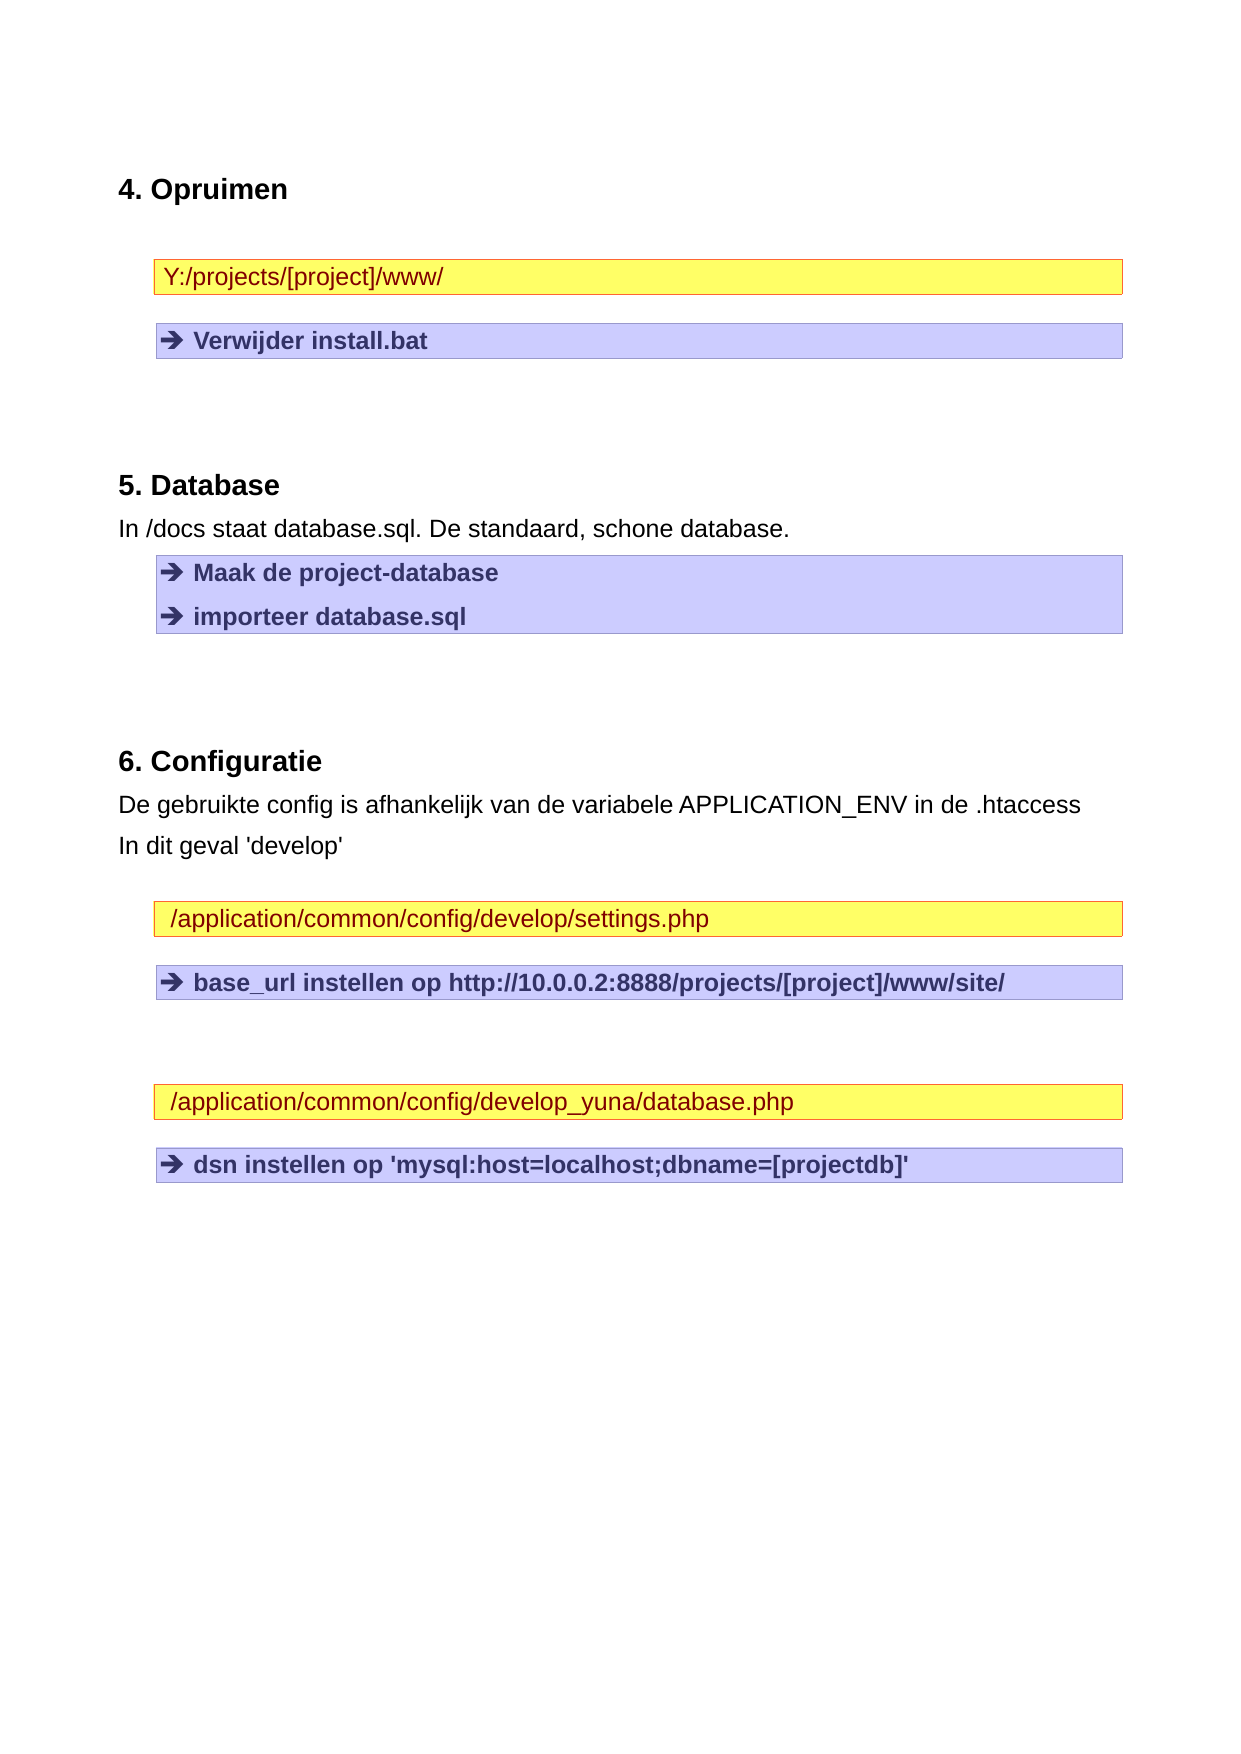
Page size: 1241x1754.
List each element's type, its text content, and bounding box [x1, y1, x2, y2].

subtitle 5. Database [118, 468, 1122, 502]
list Verwijder install.bat [157, 324, 1122, 358]
subtitle 4. Opruimen [118, 172, 1122, 205]
list Maak de project-database [157, 556, 1122, 587]
list importeer database.sql [157, 598, 1122, 633]
text In /docs staat database.sql. De standaard, schone database. [118, 514, 1122, 543]
list base_url instellen op http://10.0.0.2:8888/projects/[project]/www/site/ [157, 966, 1122, 999]
subtitle 6. Configuratie [118, 744, 1122, 777]
text In dit geval 'develop' [118, 831, 1122, 860]
list dsn instellen op 'mysql:host=localhost;dbname=[projectdb]' [157, 1149, 1122, 1182]
text De gebruikte config is afhankelijk van de variabele APPLICATION_ENV in de .htaccess [118, 790, 1122, 819]
text Y:/projects/[project]/www/ [155, 260, 1122, 294]
text /application/common/config/develop_yuna/database.php [155, 1085, 1122, 1119]
text /application/common/config/develop/settings.php [155, 902, 1122, 936]
